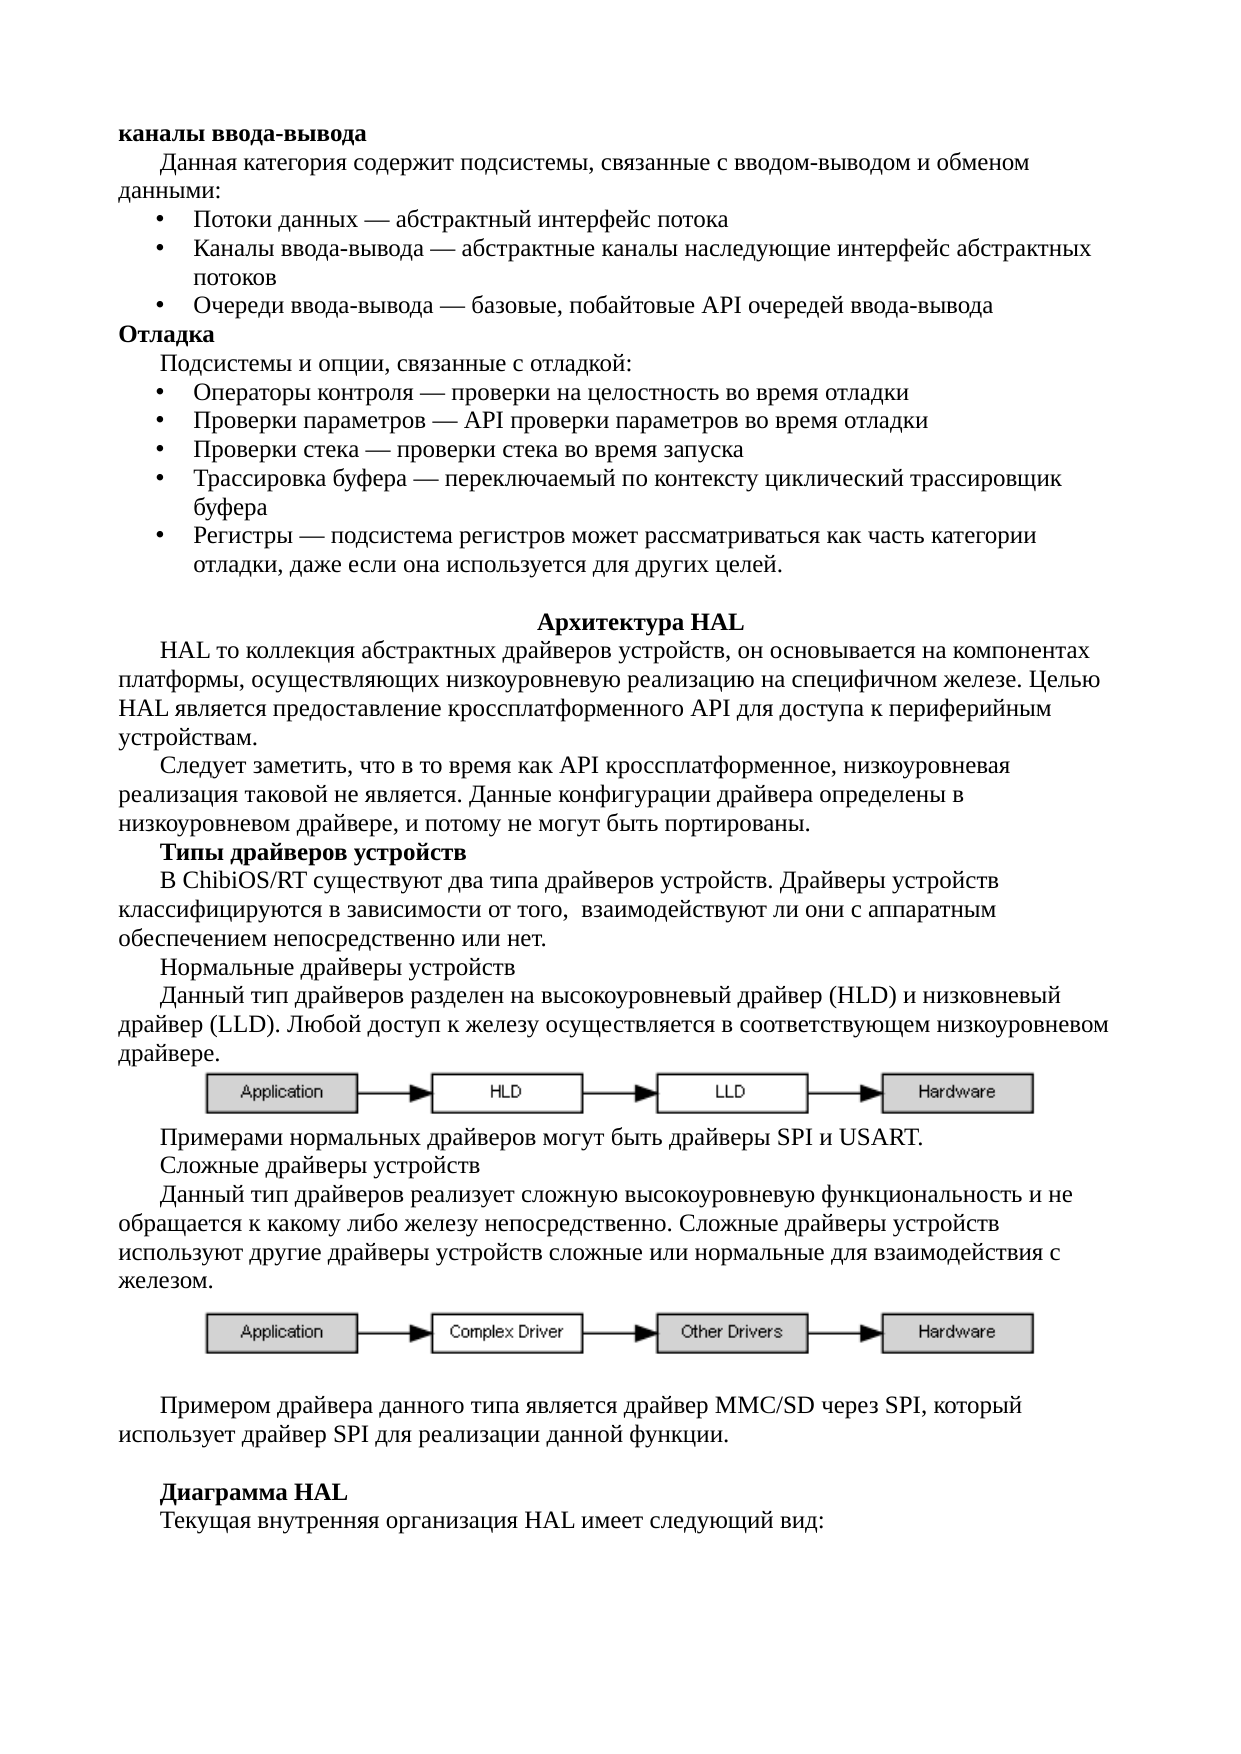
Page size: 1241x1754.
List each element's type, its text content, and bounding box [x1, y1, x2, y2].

list Каналы ввода-вывода — абстрактные каналы наследующие интерфейс абстрактных потоков [156, 233, 1122, 291]
list Операторы контроля — проверки на целостность во время отладки [156, 377, 1122, 406]
list Проверки стека — проверки стека во время запуска [156, 434, 1122, 463]
text Нормальные драйверы устройств [118, 952, 1122, 981]
text Примерами нормальных драйверов могут быть драйверы SPI и USART. [118, 1067, 1122, 1150]
text Следует заметить, что в то время как API кроссплатформенное, низкоуровневая реализация таковой не является. Данные конфигурации драйвера определены в низкоуровневом драйвере, и потому не могут быть портированы. [118, 751, 1122, 837]
text Отладка [118, 319, 1122, 348]
text HAL то коллекция абстрактных драйверов устройств, он основывается на компонентах платформы, осуществляющих низкоуровневую реализацию на специфичном железе. Целью HAL является предоставление кроссплатформенного API для доступа к периферийным устройствам. [118, 636, 1122, 751]
picture [199, 1066, 1042, 1122]
text Примером драйвера данного типа является драйвер MMC/SD через SPI, который использует драйвер SPI для реализации данной функции. [118, 1390, 1122, 1448]
text Текущая внутренняя организация HAL имеет следующий вид: [118, 1505, 1122, 1534]
text Сложные драйверы устройств [118, 1150, 1122, 1179]
text Диаграмма HAL [118, 1477, 1122, 1505]
text Подсистемы и опции, связанные с отладкой: [118, 348, 1122, 377]
text Данный тип драйверов разделен на высокоуровневый драйвер (HLD) и низковневый драйвер (LLD). Любой доступ к железу осуществляется в соответствующем низкоуровневом драйвере. [118, 981, 1122, 1067]
list Трассировка буфера — переключаемый по контексту циклический трассировщик буфера [156, 463, 1122, 521]
list Очереди ввода-вывода — базовые, побайтовые API очередей ввода-вывода [156, 291, 1122, 319]
text каналы ввода-вывода [118, 118, 1122, 147]
text Данная категория содержит подсистемы, связанные с вводом-выводом и обменом данными: [118, 147, 1122, 204]
text Типы драйверов устройств [118, 837, 1122, 866]
text Данный тип драйверов реализует сложную высокоуровневую функциональность и не обращается к какому либо железу непосредственно. Сложные драйверы устройств используют другие драйверы устройств сложные или нормальные для взаимодействия с железом. [118, 1179, 1122, 1294]
picture [199, 1307, 1042, 1362]
list Регистры — подсистема регистров может рассматриваться как часть категории отладки, даже если она используется для других целей. [156, 521, 1122, 578]
text В ChibiOS/RT существуют два типа драйверов устройств. Драйверы устройств классифицируются в зависимости от того, взаимодействуют ли они с аппаратным обеспечением непосредственно или нет. [118, 866, 1122, 952]
list Проверки параметров — API проверки параметров во время отладки [156, 406, 1122, 434]
text Архитектура HAL [118, 607, 1122, 636]
list Потоки данных — абстрактный интерфейс потока [156, 204, 1122, 233]
